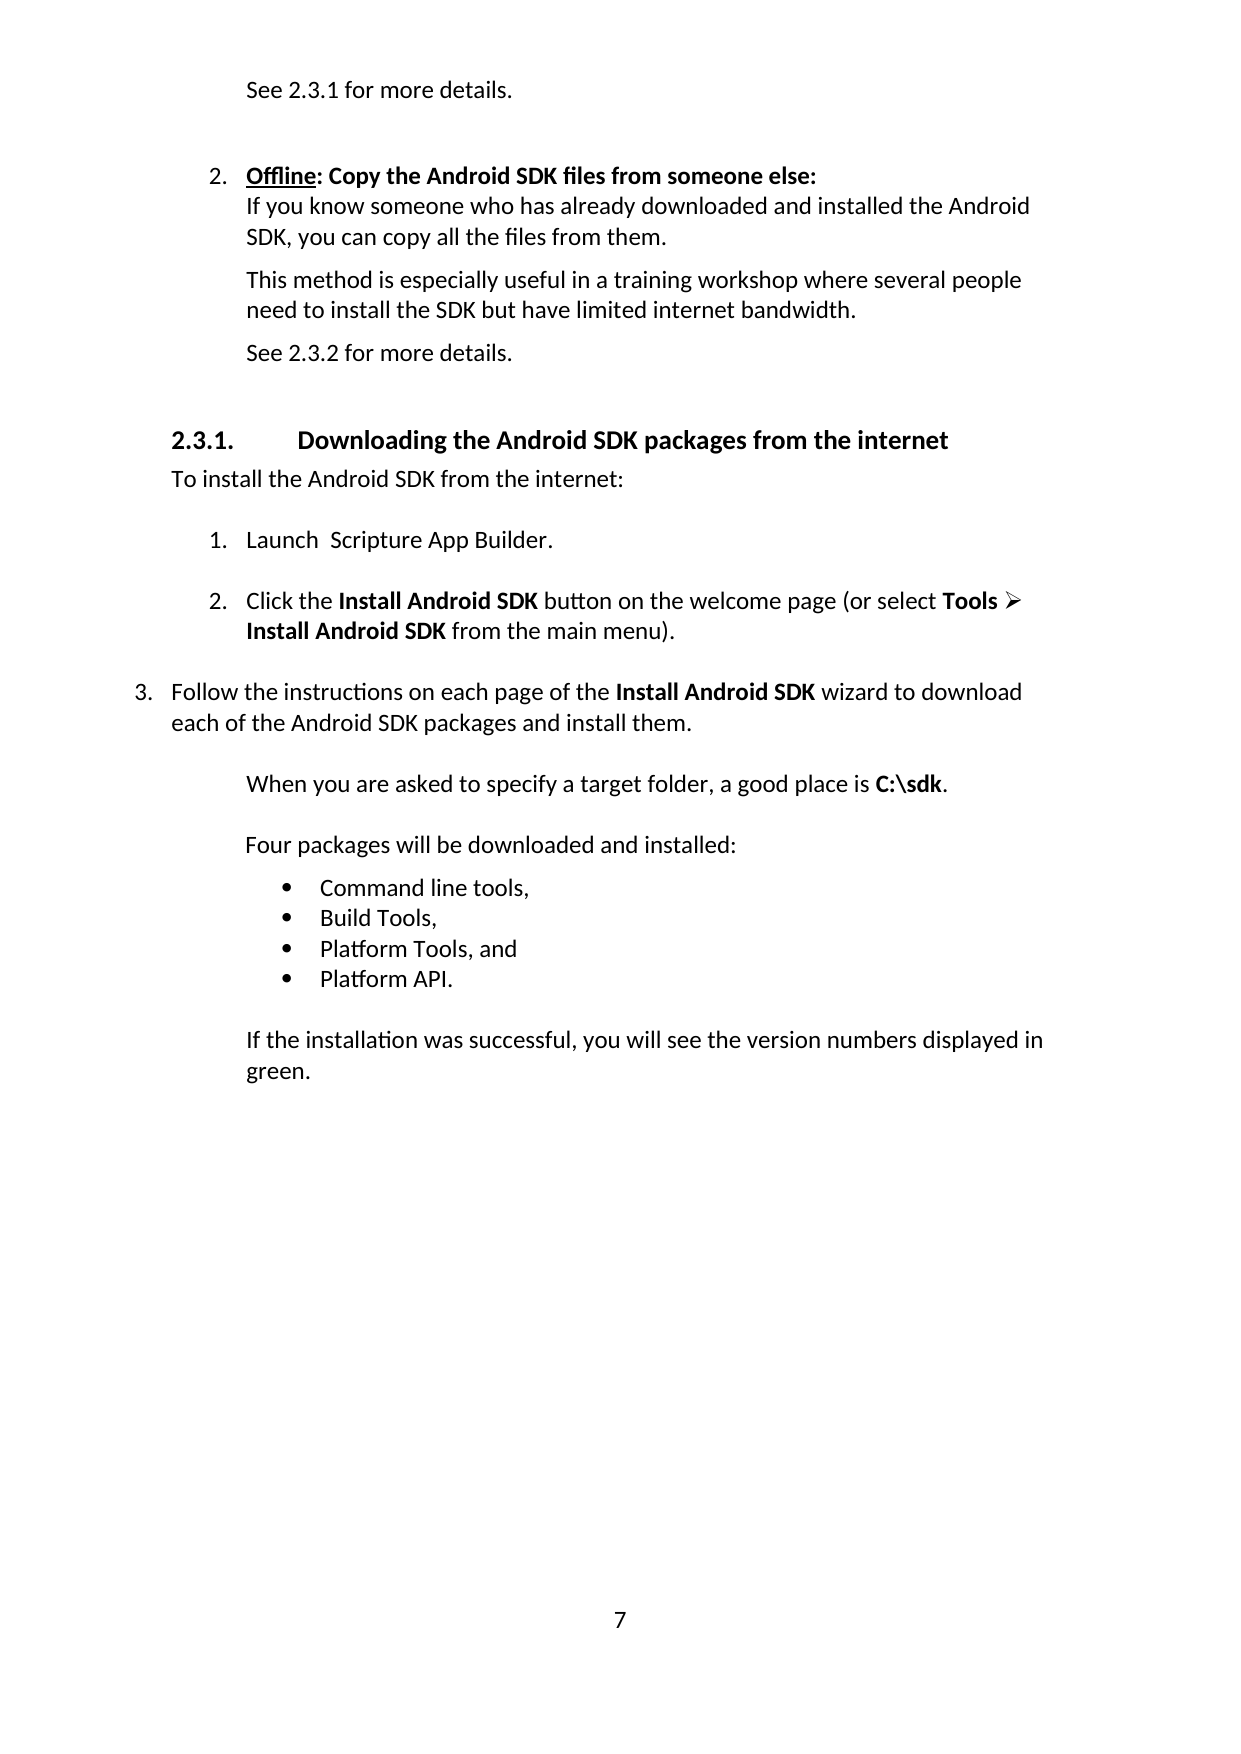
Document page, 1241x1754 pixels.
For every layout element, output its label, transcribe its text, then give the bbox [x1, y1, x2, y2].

list Platform API. [282, 964, 1069, 994]
list Follow the instructions on each page of the Install Android SDK wizard to download each of the Android SDK packages and install them. [134, 676, 1069, 737]
list This method is especially useful in a training workshop where several people need to install the SDK but have limited internet bandwidth. [246, 264, 1069, 325]
text Four packages will be downloaded and installed: [245, 829, 1069, 859]
list Platform Tools, and [282, 933, 1069, 964]
text When you are asked to specify a target folder, a good place is C:\sdk. [246, 768, 1069, 798]
text If the installation was successful, you will see the version numbers displayed in green. [246, 1025, 1069, 1086]
list Click the Install Android SDK button on the welcome page (or select Tools  Install Android SDK from the main menu). [209, 585, 1069, 646]
list Offline: Copy the Android SDK files from someone else: If you know someone who has already downloaded and installed the Android SDK, you can copy all the files from them. [209, 160, 1069, 251]
list Build Tools, [282, 903, 1069, 933]
list See 2.3.1 for more details. [246, 74, 1069, 135]
subtitle Downloading the Android SDK packages from the internet [171, 423, 1069, 457]
list Command line tools, [282, 872, 1069, 903]
text To install the Android SDK from the internet: [171, 463, 1069, 493]
list Launch Scripture App Builder. [209, 524, 1069, 554]
list See 2.3.2 for more details. [246, 337, 1069, 368]
